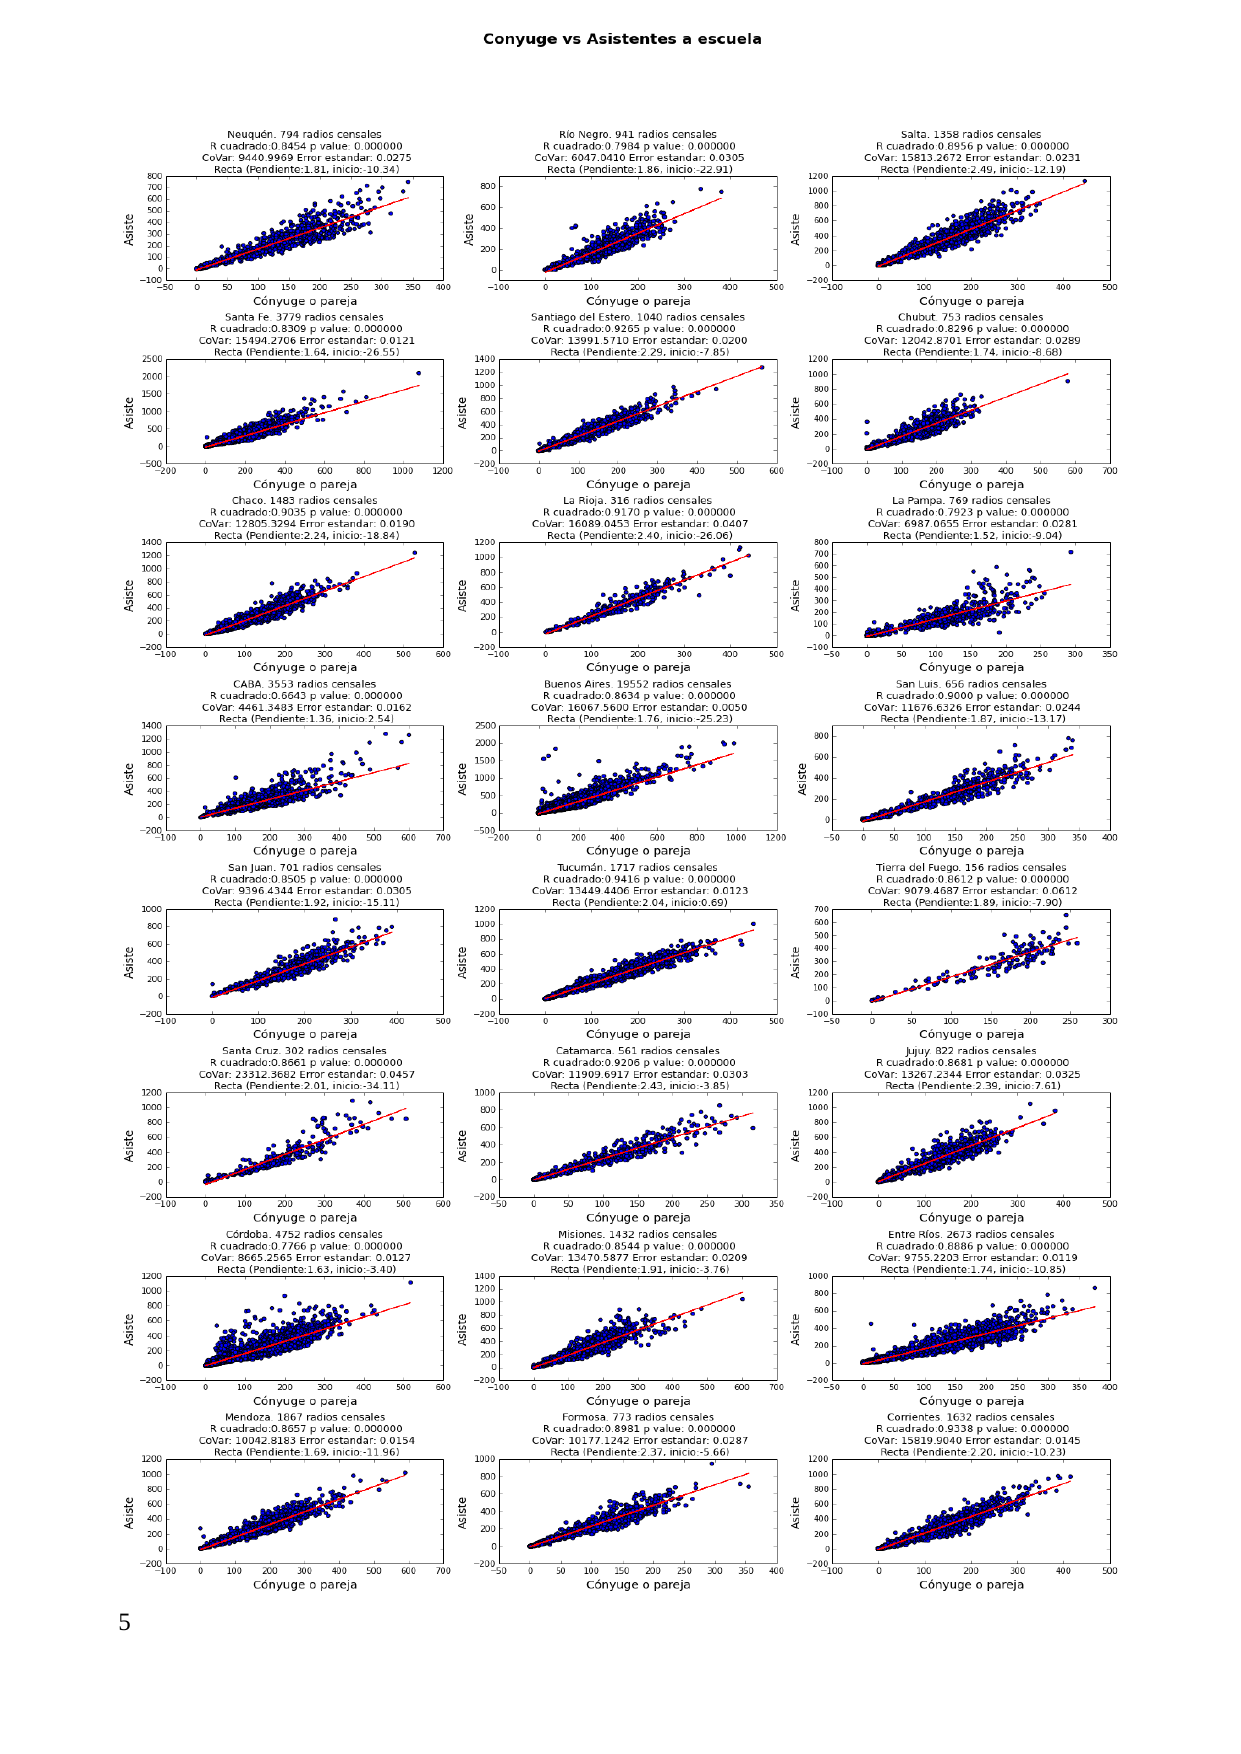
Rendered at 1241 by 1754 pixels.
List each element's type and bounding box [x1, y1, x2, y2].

picture [118, 27, 1123, 1595]
